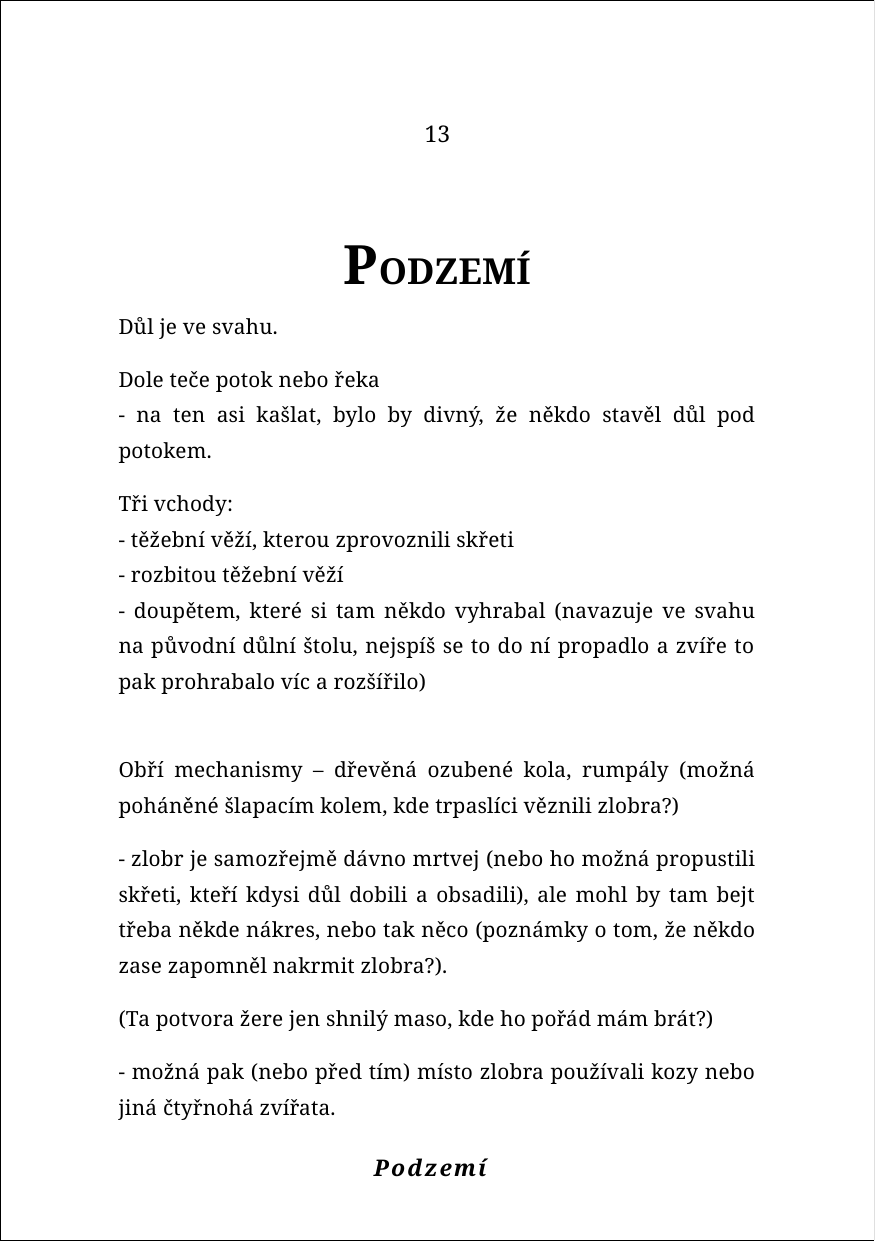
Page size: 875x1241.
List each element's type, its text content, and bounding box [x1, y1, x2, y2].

text Tři vchody: - těžební věží, kterou zprovoznili skřeti - rozbitou těžební věží - doupětem, které si tam někdo vyhrabal (navazuje ve svahu na původní důlní štolu, nejspíš se to do ní propadlo a zvíře to pak prohrabalo víc a rozšířilo) [118, 489, 756, 731]
text Dole teče potok nebo řeka - na ten asi kašlat, bylo by divný, že někdo stavěl důl pod potokem. [118, 365, 756, 464]
text - možná pak (nebo před tím) místo zlobra používali kozy nebo jiná čtyřnohá zvířata. [118, 1057, 756, 1121]
text Obří mechanismy – dřevěná ozubené kola, rumpály (možná poháněné šlapacím kolem, kde trpaslíci věznili zlobra?) [118, 756, 756, 819]
text (Ta potvora žere jen shnilý maso, kde ho pořád mám brát?) [118, 1004, 756, 1033]
text - zlobr je samozřejmě dávno mrtvej (nebo ho možná propustili skřeti, kteří kdysi důl dobili a obsadili), ale mohl by tam bejt třeba někde nákres, nebo tak něco (poznámky o tom, že někdo zase zapomněl nakrmit zlobra?). [118, 844, 756, 979]
subtitle Podzemí [118, 226, 756, 300]
text Důl je ve svahu. [118, 312, 756, 340]
